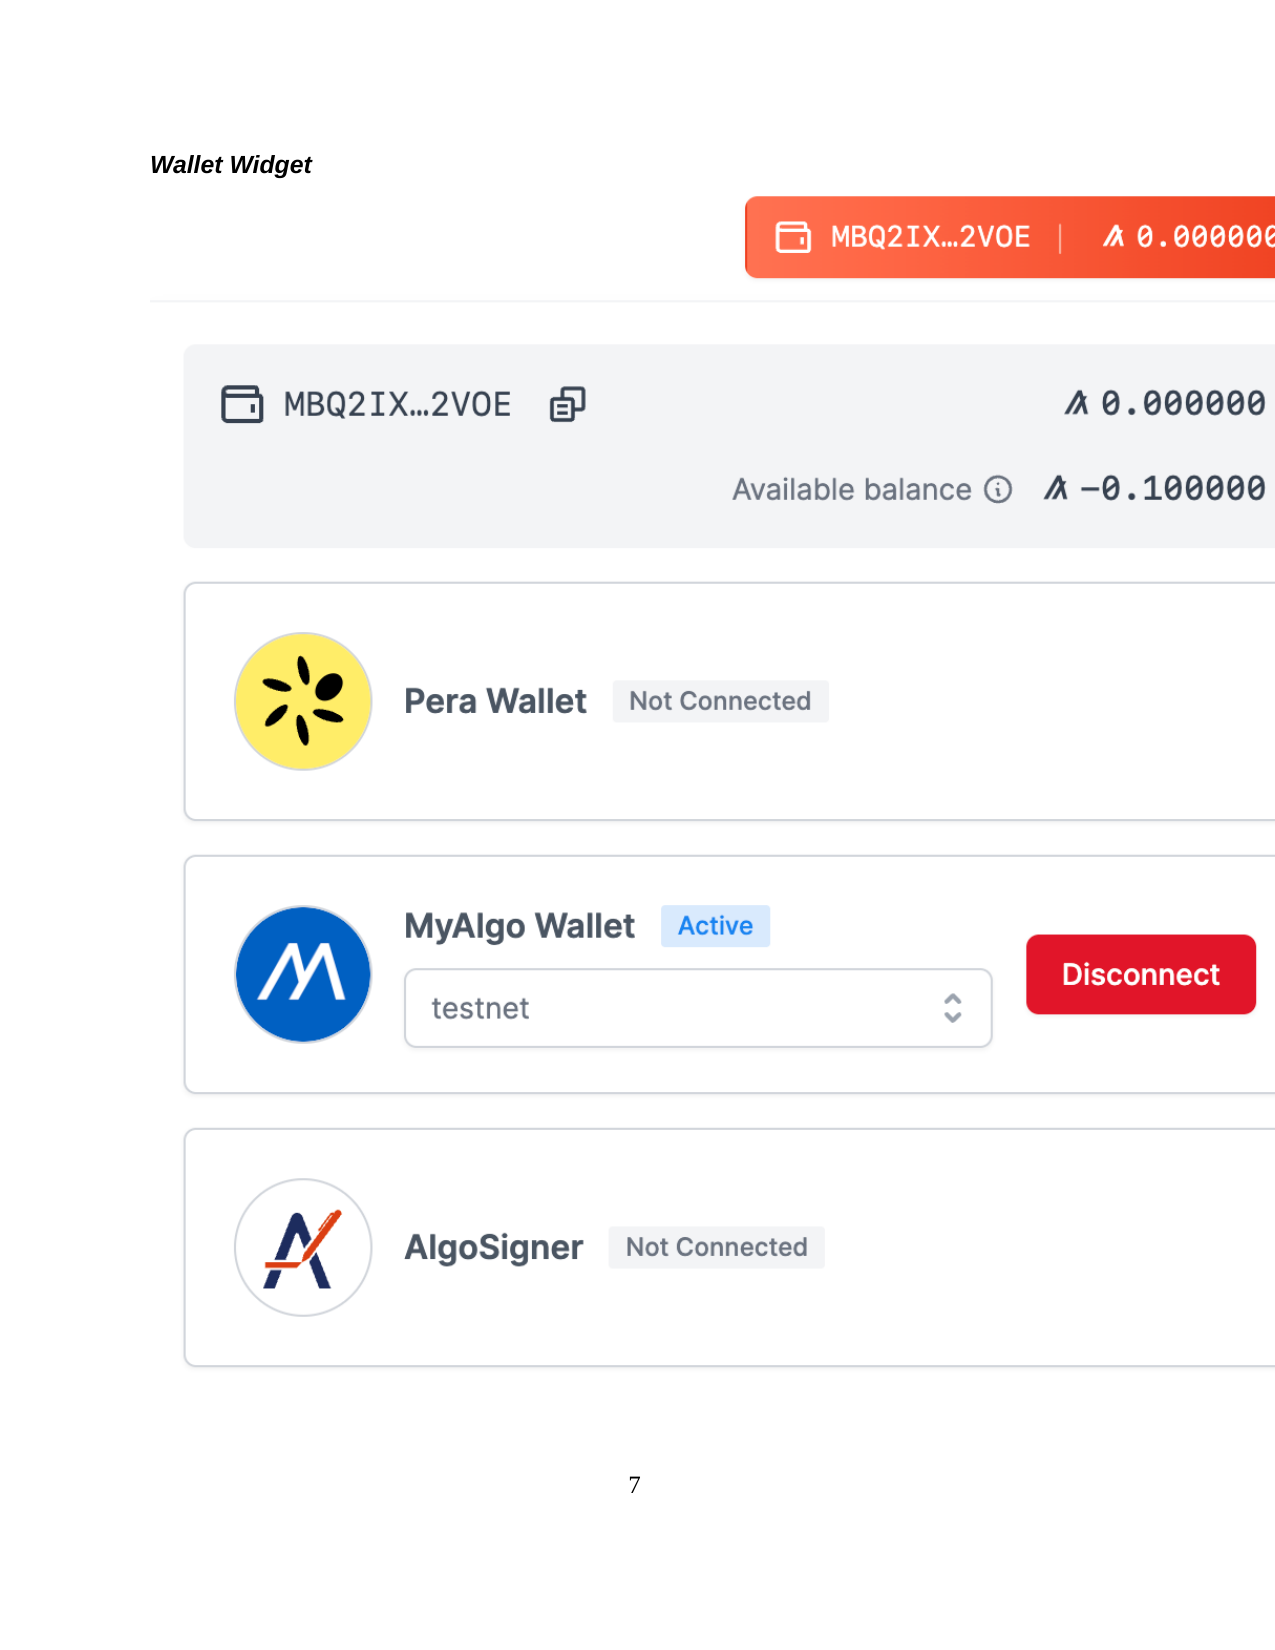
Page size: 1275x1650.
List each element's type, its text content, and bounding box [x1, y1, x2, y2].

subtitle Wallet Widget [150, 150, 1125, 178]
picture [150, 191, 1275, 1404]
